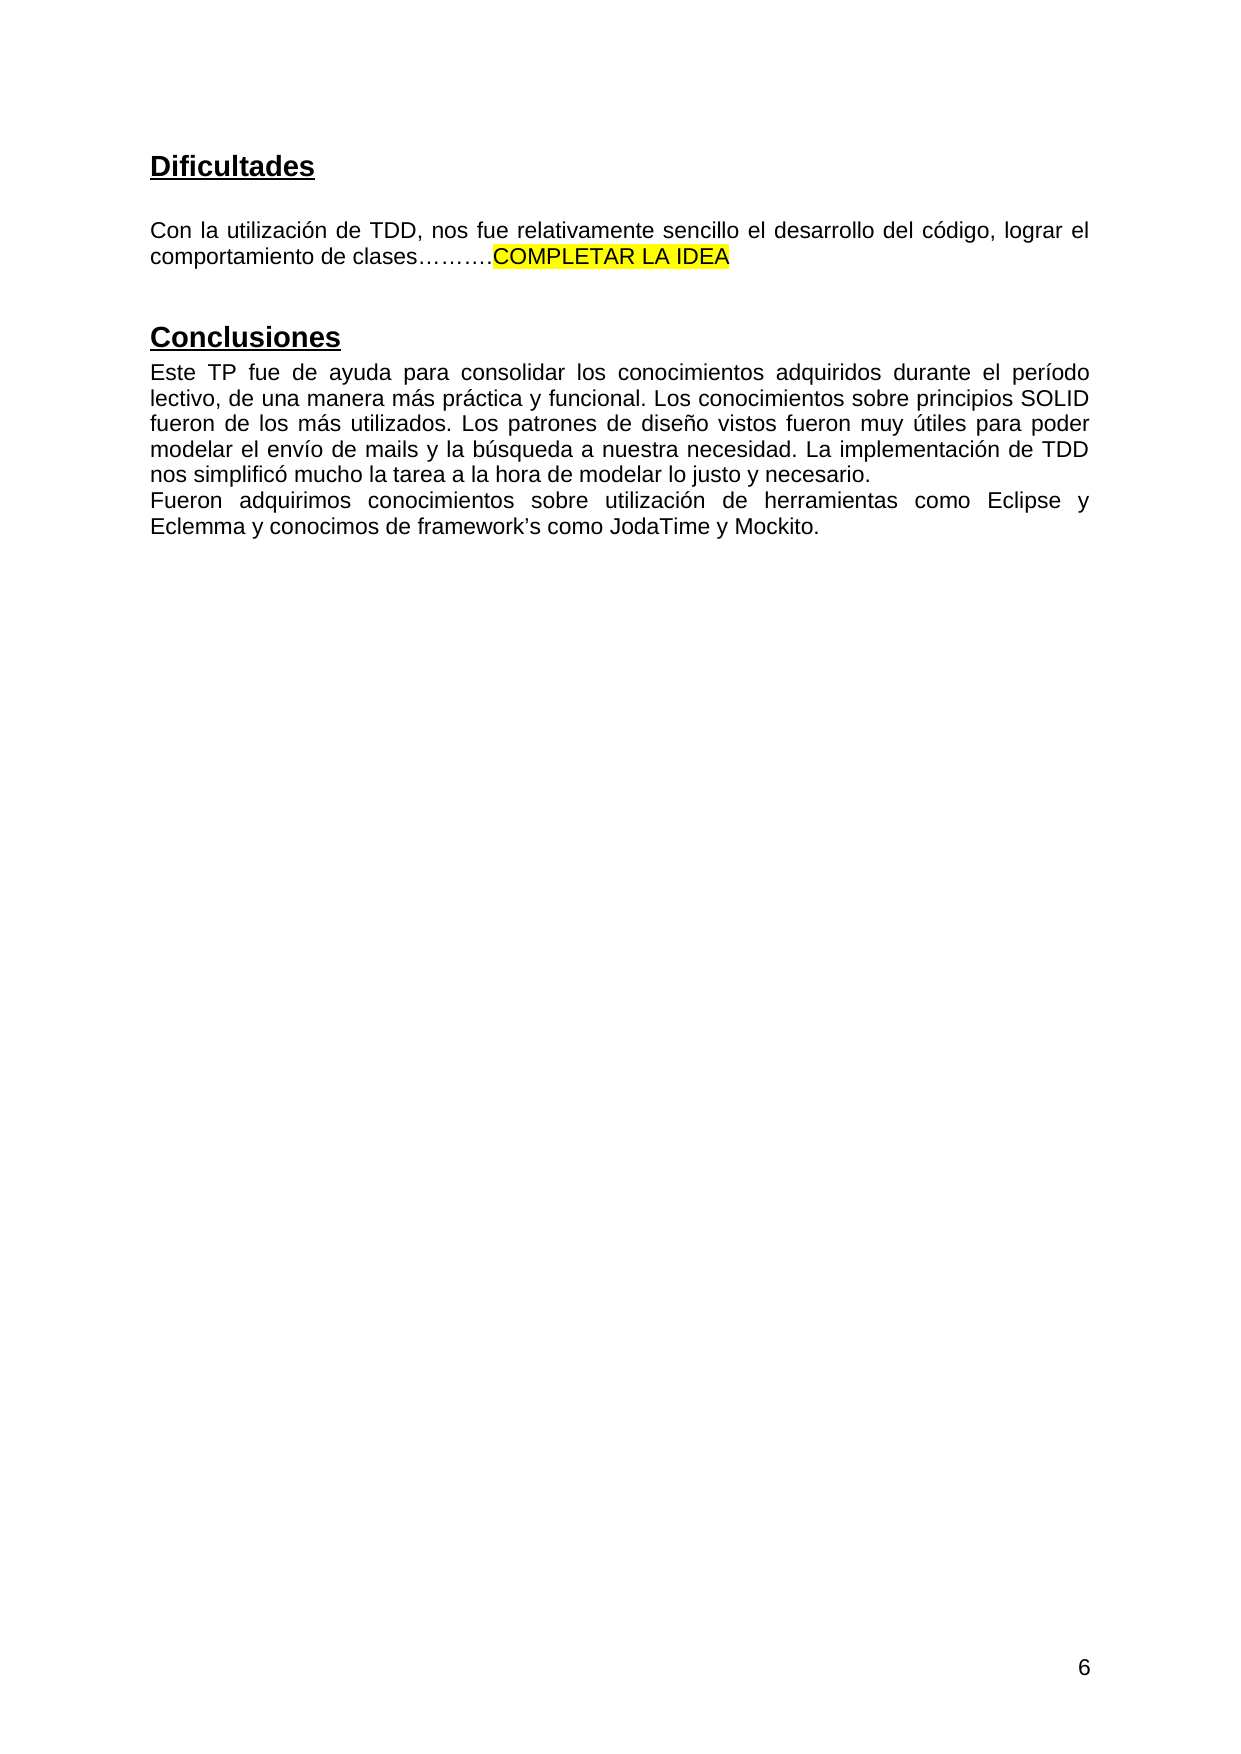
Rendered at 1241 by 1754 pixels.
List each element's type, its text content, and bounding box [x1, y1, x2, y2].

subtitle Conclusiones [150, 321, 1091, 353]
text Con la utilización de TDD, nos fue relativamente sencillo el desarrollo del código, lograr el comportamiento de clases……….COMPLETAR LA IDEA [150, 218, 1091, 269]
text Fueron adquirimos conocimientos sobre utilización de herramientas como Eclipse y Eclemma y conocimos de framework’s como JodaTime y Mockito. [150, 488, 1091, 539]
text Este TP fue de ayuda para consolidar los conocimientos adquiridos durante el período lectivo, de una manera más práctica y funcional. Los conocimientos sobre principios SOLID fueron de los más utilizados. Los patrones de diseño vistos fueron muy útiles para poder modelar el envío de mails y la búsqueda a nuestra necesidad. La implementación de TDD nos simplificó mucho la tarea a la hora de modelar lo justo y necesario. [150, 359, 1091, 488]
subtitle Dificultades [150, 150, 1091, 183]
